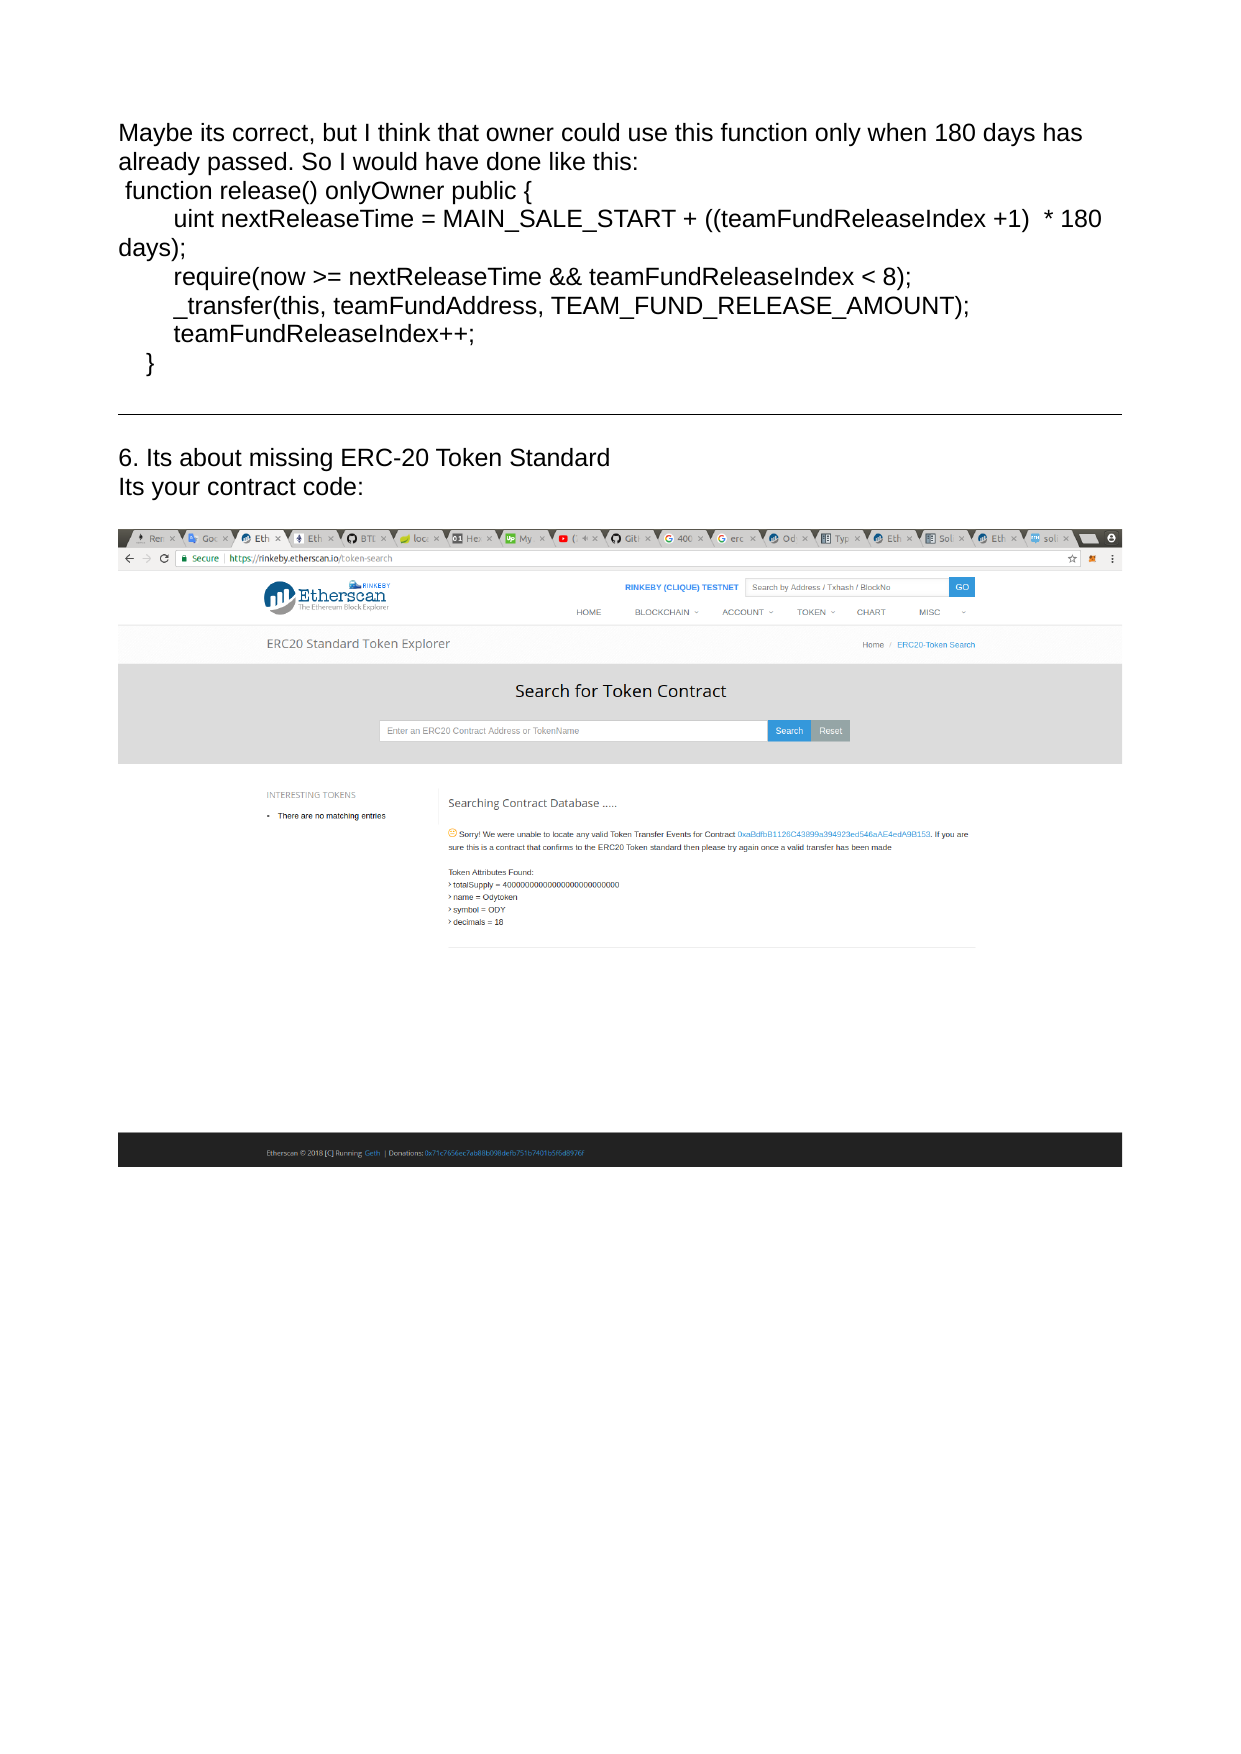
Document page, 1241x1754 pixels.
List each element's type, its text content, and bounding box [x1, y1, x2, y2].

text uint nextReleaseTime = MAIN_SALE_START + ((teamFundReleaseIndex +1) * 180 days); [118, 204, 1122, 262]
text require(now >= nextReleaseTime && teamFundReleaseIndex < 8); [118, 262, 1122, 291]
text Maybe its correct, but I think that owner could use this function only when 180 days has already passed. So I would have done like this: [118, 118, 1122, 176]
text 6. Its about missing ERC-20 Token Standard [118, 443, 1122, 472]
text _transfer(this, teamFundAddress, TEAM_FUND_RELEASE_AMOUNT); [118, 291, 1122, 319]
text function release() onlyOwner public { [118, 176, 1122, 204]
text Its your contract code: [118, 472, 1122, 501]
picture [118, 529, 1123, 1167]
text teamFundReleaseIndex++; [118, 319, 1122, 348]
text } [118, 348, 1122, 377]
